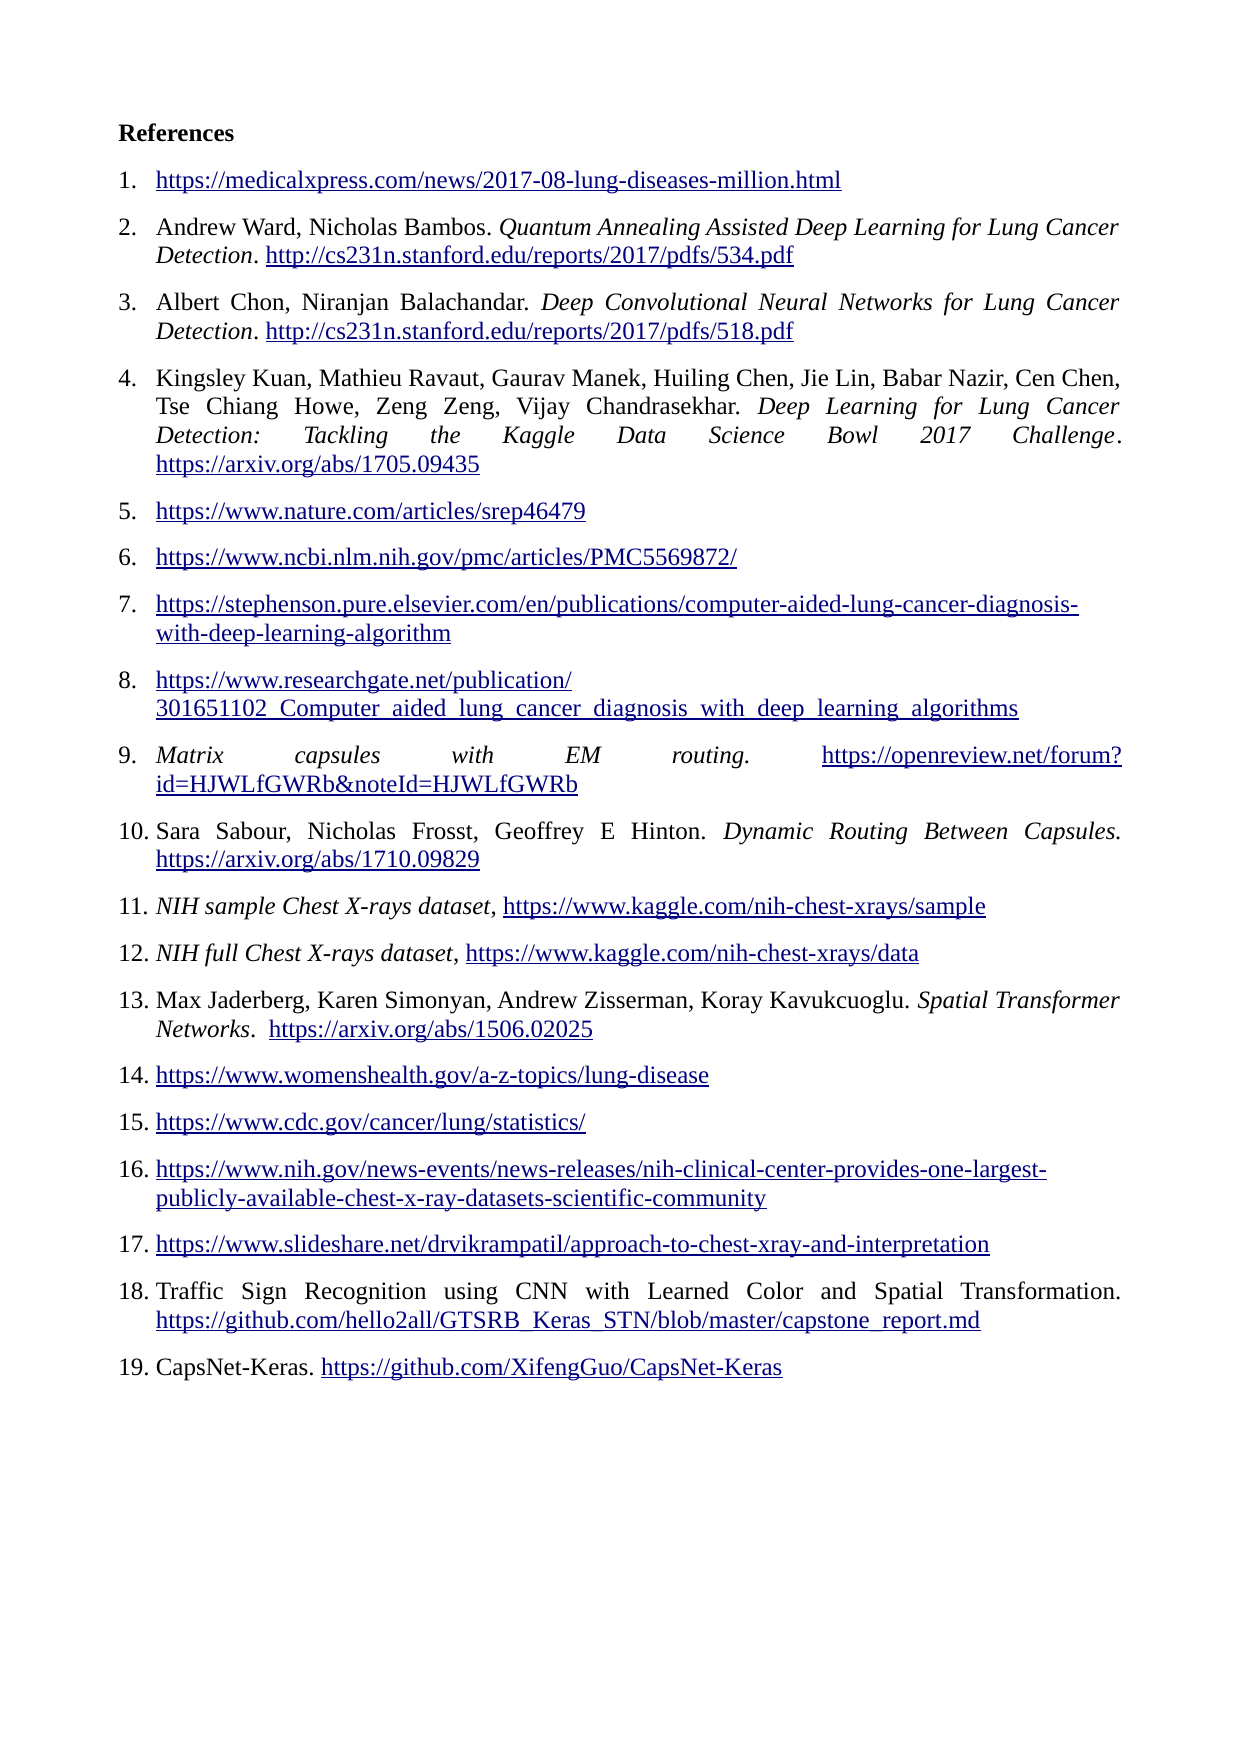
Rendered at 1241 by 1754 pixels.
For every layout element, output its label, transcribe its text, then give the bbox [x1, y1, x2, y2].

list Max Jaderberg, Karen Simonyan, Andrew Zisserman, Koray Kavukcuoglu. Spatial Transformer Networks. https://arxiv.org/abs/1506.02025 [118, 985, 1122, 1042]
list https://www.womenshealth.gov/a-z-topics/lung-disease [118, 1060, 1122, 1089]
list https://www.nih.gov/news-events/news-releases/nih-clinical-center-provides-one-largest-publicly-available-chest-x-ray-datasets-scientific-community [118, 1154, 1122, 1211]
list https://www.slideshare.net/drvikrampatil/approach-to-chest-xray-and-interpretation [118, 1229, 1122, 1258]
list Andrew Ward, Nicholas Bambos. Quantum Annealing Assisted Deep Learning for Lung Cancer Detection. http://cs231n.stanford.edu/reports/2017/pdfs/534.pdf [118, 212, 1122, 269]
list Sara Sabour, Nicholas Frosst, Geoffrey E Hinton. Dynamic Routing Between Capsules. https://arxiv.org/abs/1710.09829 [118, 816, 1122, 873]
list Albert Chon, Niranjan Balachandar. Deep Convolutional Neural Networks for Lung Cancer Detection. http://cs231n.stanford.edu/reports/2017/pdfs/518.pdf [118, 287, 1122, 345]
list NIH sample Chest X-rays dataset, https://www.kaggle.com/nih-chest-xrays/sample [118, 891, 1122, 920]
list Matrix capsules with EM routing. https://openreview.net/forum?id=HJWLfGWRb&noteId=HJWLfGWRb [118, 740, 1122, 798]
list https://medicalxpress.com/news/2017-08-lung-diseases-million.html [118, 165, 1122, 194]
list https://stephenson.pure.elsevier.com/en/publications/computer-aided-lung-cancer-diagnosis-with-deep-learning-algorithm [118, 589, 1122, 647]
list https://www.ncbi.nlm.nih.gov/pmc/articles/PMC5569872/ [118, 542, 1122, 571]
list NIH full Chest X-rays dataset, https://www.kaggle.com/nih-chest-xrays/data [118, 938, 1122, 967]
list https://www.cdc.gov/cancer/lung/statistics/ [118, 1107, 1122, 1136]
text References [118, 118, 1122, 147]
list Traffic Sign Recognition using CNN with Learned Color and Spatial Transformation. https://github.com/hello2all/GTSRB_Keras_STN/blob/master/capstone_report.md [118, 1276, 1122, 1334]
list Kingsley Kuan, Mathieu Ravaut, Gaurav Manek, Huiling Chen, Jie Lin, Babar Nazir, Cen Chen, Tse Chiang Howe, Zeng Zeng, Vijay Chandrasekhar. Deep Learning for Lung Cancer Detection: Tackling the Kaggle Data Science Bowl 2017 Challenge. https://arxiv.org/abs/1705.09435 [118, 363, 1122, 478]
list CapsNet-Keras. https://github.com/XifengGuo/CapsNet-Keras [118, 1352, 1122, 1381]
list https://www.researchgate.net/publication/301651102_Computer_aided_lung_cancer_diagnosis_with_deep_learning_algorithms [118, 665, 1122, 722]
list https://www.nature.com/articles/srep46479 [118, 496, 1122, 524]
